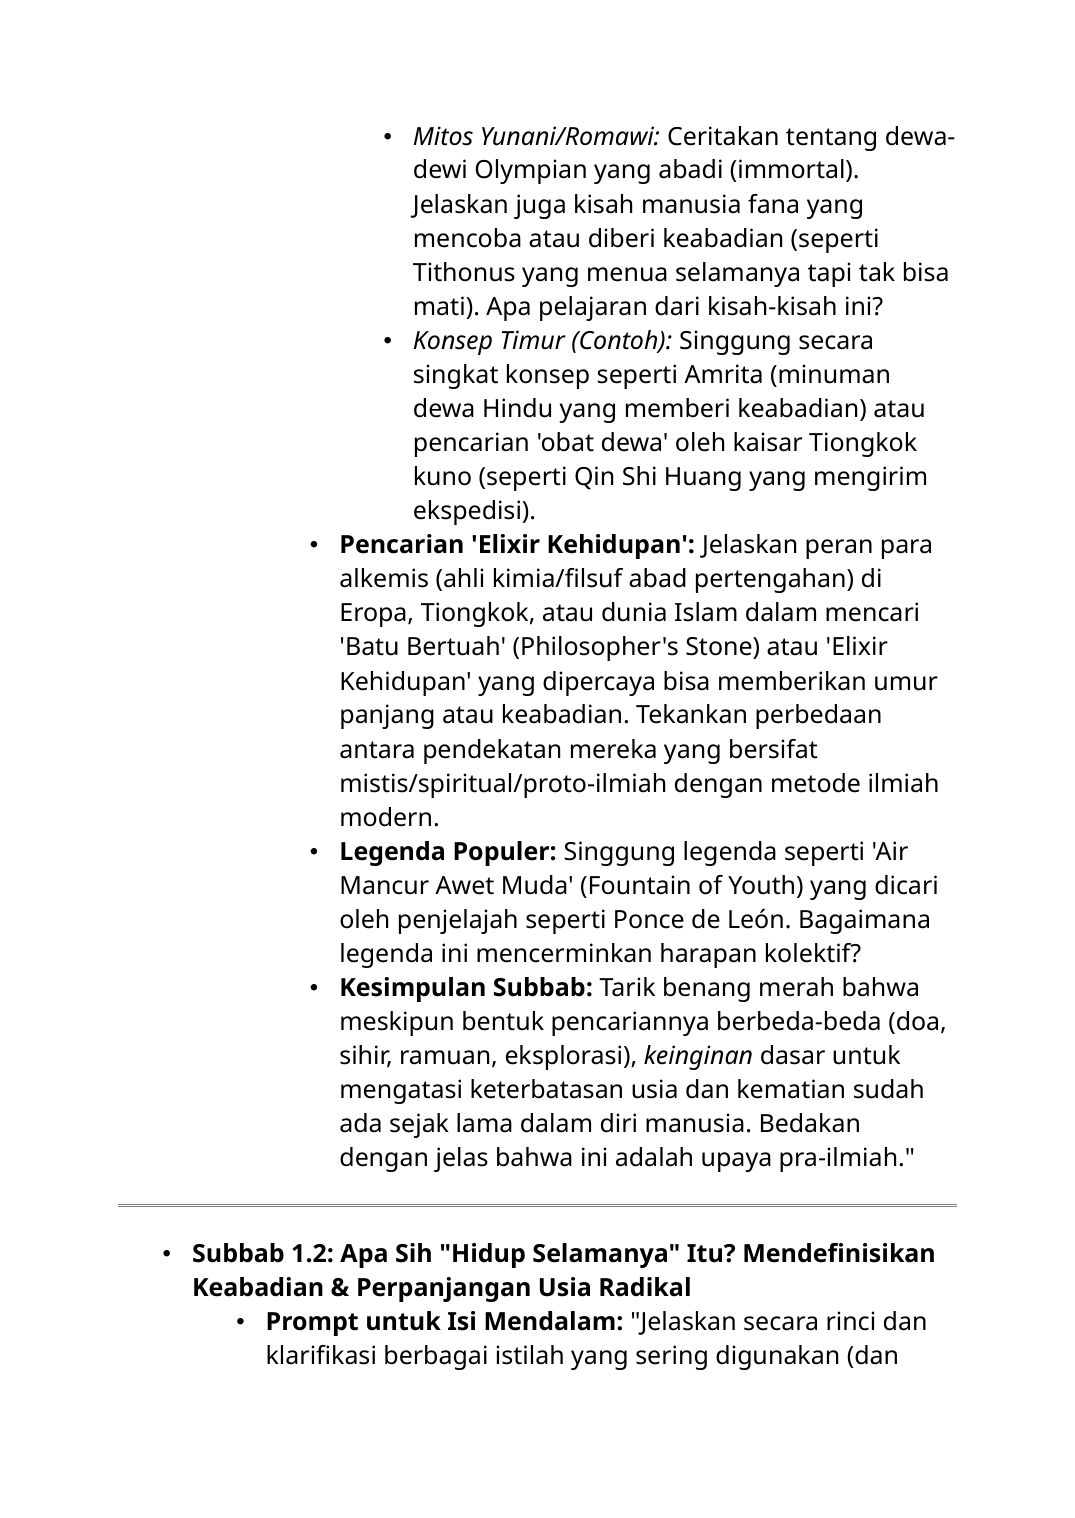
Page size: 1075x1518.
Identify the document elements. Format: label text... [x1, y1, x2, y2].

list Konsep Timur (Contoh): Singgung secara singkat konsep seperti Amrita (minuman dewa Hindu yang memberi keabadian) atau pencarian 'obat dewa' oleh kaisar Tiongkok kuno (seperti Qin Shi Huang yang mengirim ekspedisi). [383, 322, 957, 527]
list Legenda Populer: Singgung legenda seperti 'Air Mancur Awet Muda' (Fountain of Youth) yang dicari oleh penjelajah seperti Ponce de León. Bagaimana legenda ini mencerminkan harapan kolektif? [309, 833, 957, 970]
list Kesimpulan Subbab: Tarik benang merah bahwa meskipun bentuk pencariannya berbeda-beda (doa, sihir, ramuan, eksplorasi), keinginan dasar untuk mengatasi keterbatasan usia dan kematian sudah ada sejak lama dalam diri manusia. Bedakan dengan jelas bahwa ini adalah upaya pra-ilmiah." [309, 970, 957, 1174]
list Subbab 1.2: Apa Sih "Hidup Selamanya" Itu? Mendefinisikan Keabadian & Perpanjangan Usia Radikal [162, 1235, 957, 1303]
list Prompt untuk Isi Mendalam: "Jelaskan secara rinci dan klarifikasi berbagai istilah yang sering digunakan (dan [236, 1303, 957, 1372]
list Pencarian 'Elixir Kehidupan': Jelaskan peran para alkemis (ahli kimia/filsuf abad pertengahan) di Eropa, Tiongkok, atau dunia Islam dalam mencari 'Batu Bertuah' (Philosopher's Stone) atau 'Elixir Kehidupan' yang dipercaya bisa memberikan umur panjang atau keabadian. Tekankan perbedaan antara pendekatan mereka yang bersifat mistis/spiritual/proto-ilmiah dengan metode ilmiah modern. [309, 527, 957, 833]
list Mitos Yunani/Romawi: Ceritakan tentang dewa-dewi Olympian yang abadi (immortal). Jelaskan juga kisah manusia fana yang mencoba atau diberi keabadian (seperti Tithonus yang menua selamanya tapi tak bisa mati). Apa pelajaran dari kisah-kisah ini? [383, 118, 957, 322]
